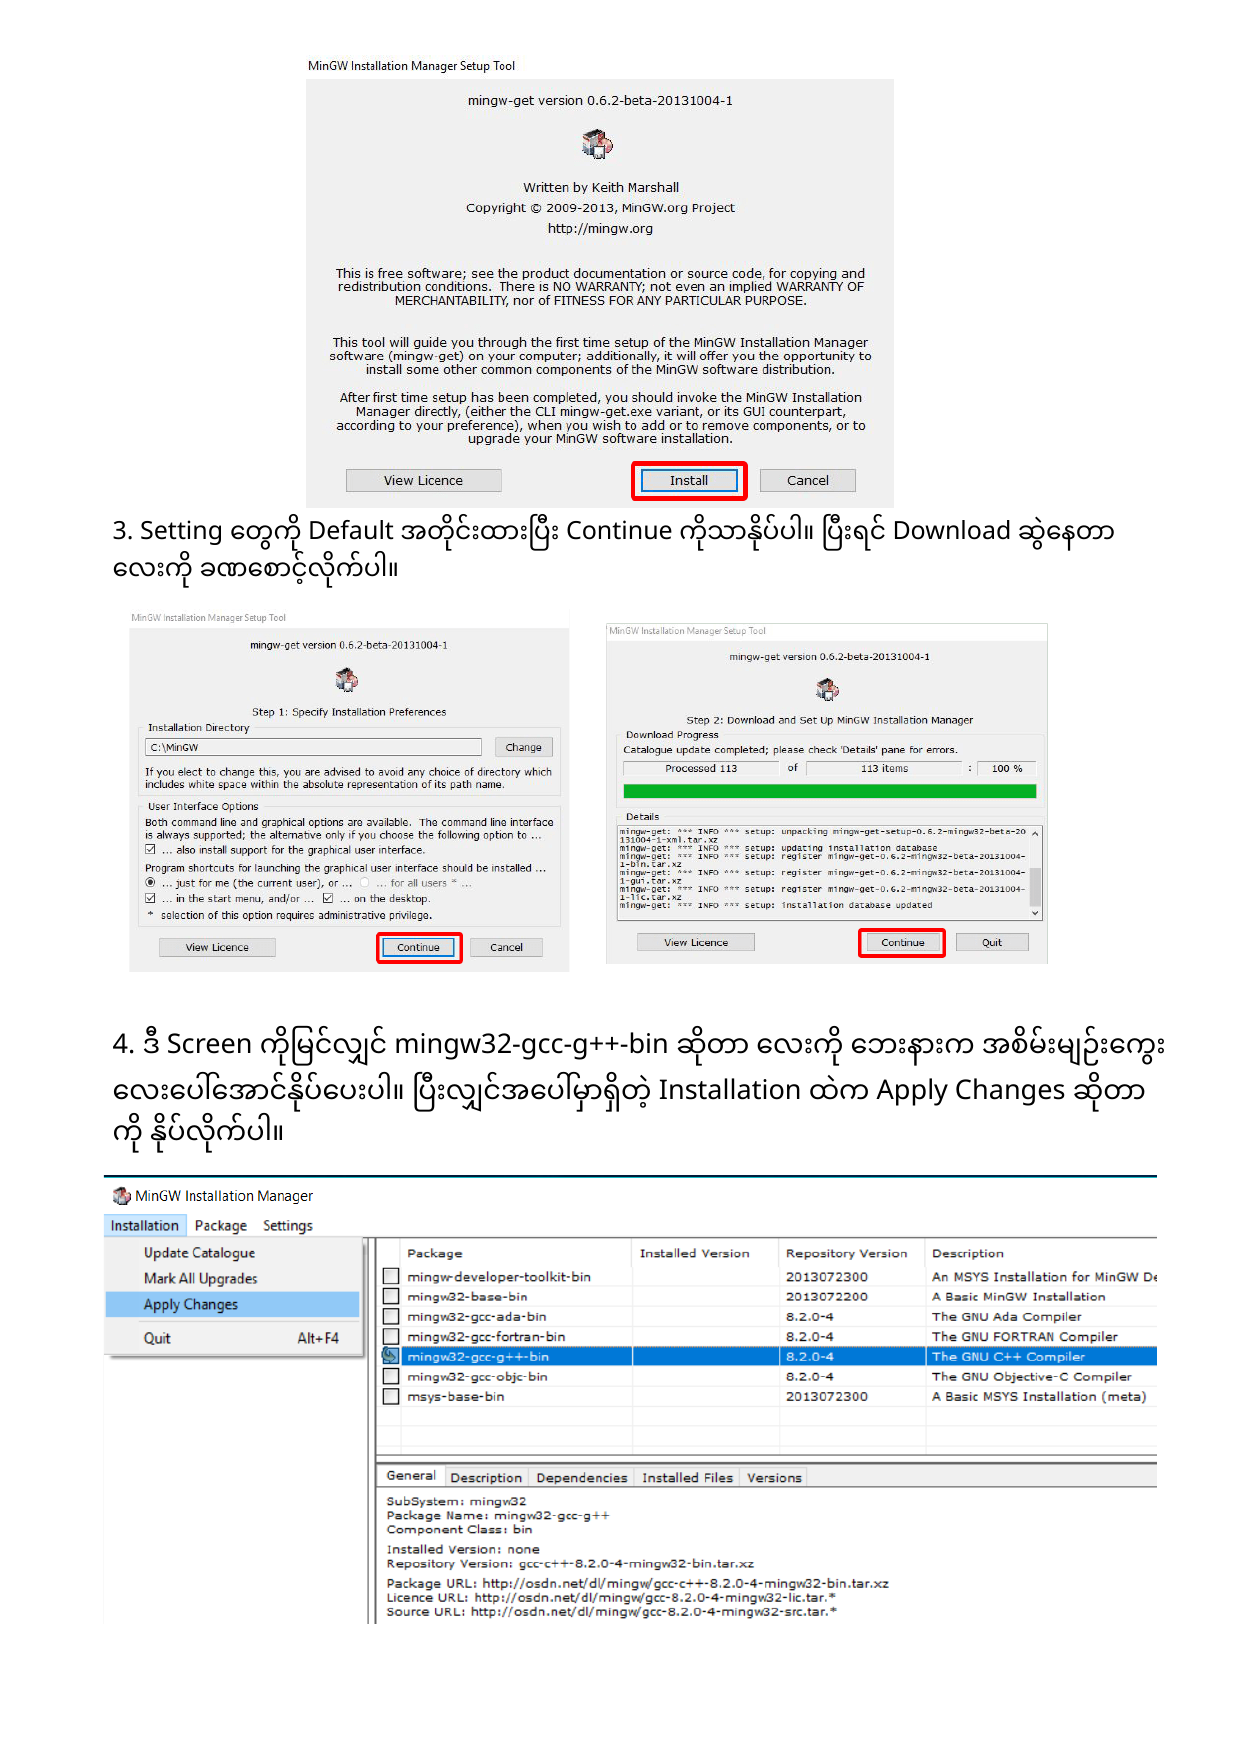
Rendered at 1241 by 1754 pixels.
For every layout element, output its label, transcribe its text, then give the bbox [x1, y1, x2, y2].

text 4. ဒီ Screen ကိုမြင်လျှင် mingw32-gcc-g++-bin ဆိုတာ လေးကို ဘေးနားက အစိမ်းမျဉ်းကွေးလေးပေါ်အောင်နိုပ်ပေးပါ။ ပြီးလျှင်အပေါ်မှာရှိတဲ့ Installation ထဲက Apply Changes ဆိုတာကို နိုပ်လိုက်ပါ။ [112, 1025, 1166, 1151]
picture [306, 55, 894, 508]
picture [129, 609, 570, 972]
picture [103, 1175, 1157, 1624]
picture [606, 621, 1050, 965]
text 3. Setting တွေကို Default အတိုင်းထားပြီး Continue ကိုသာနိုပ်ပါ။ ပြီးရင် Download ဆွဲနေတာလေးကို ခဏစောင့်လိုက်ပါ။ [112, 75, 1166, 1005]
